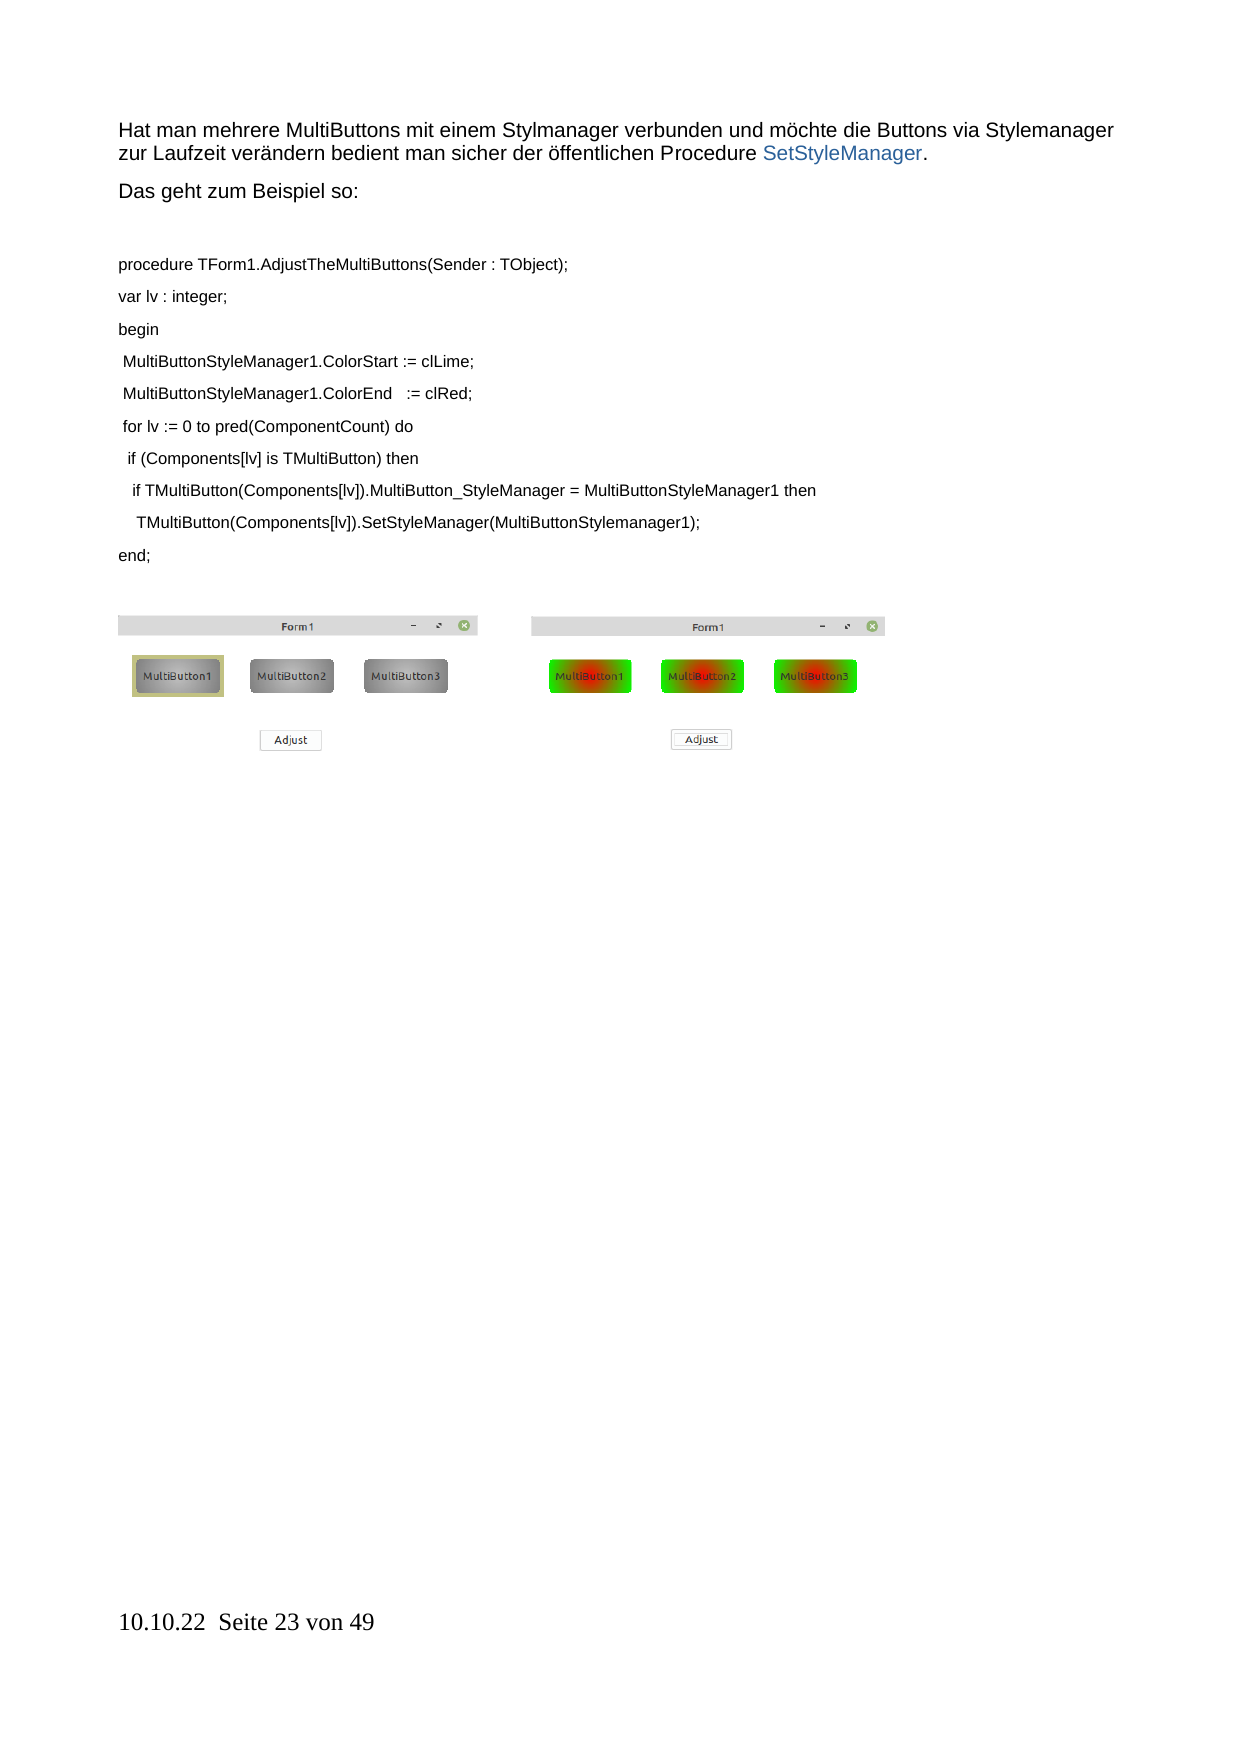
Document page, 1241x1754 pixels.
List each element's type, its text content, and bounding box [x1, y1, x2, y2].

text procedure TForm1.AdjustTheMultiButtons(Sender : TObject); [118, 256, 1122, 274]
text begin [118, 321, 1122, 339]
picture [531, 616, 885, 771]
text var lv : integer; [118, 289, 1122, 306]
text TMultiButton(Components[lv]).SetStyleManager(MultiButtonStylemanager1); [118, 515, 1122, 532]
text end; [118, 547, 1122, 565]
text if (Components[lv] is TMultiButton) then [118, 450, 1122, 468]
picture [118, 615, 478, 772]
text Das geht zum Beispiel so: [118, 180, 1122, 204]
text Hat man mehrere MultiButtons mit einem Stylmanager verbunden und möchte die Buttons via Stylemanager zur Laufzeit verändern bedient man sicher der öffentlichen Procedure SetStyleManager. [118, 118, 1122, 165]
text MultiButtonStyleManager1.ColorEnd := clRed; [118, 386, 1122, 403]
text if TMultiButton(Components[lv]).MultiButton_StyleManager = MultiButtonStyleManager1 then [118, 482, 1122, 500]
text MultiButtonStyleManager1.ColorStart := clLime; [118, 353, 1122, 371]
text for lv := 0 to pred(ComponentCount) do [118, 418, 1122, 436]
